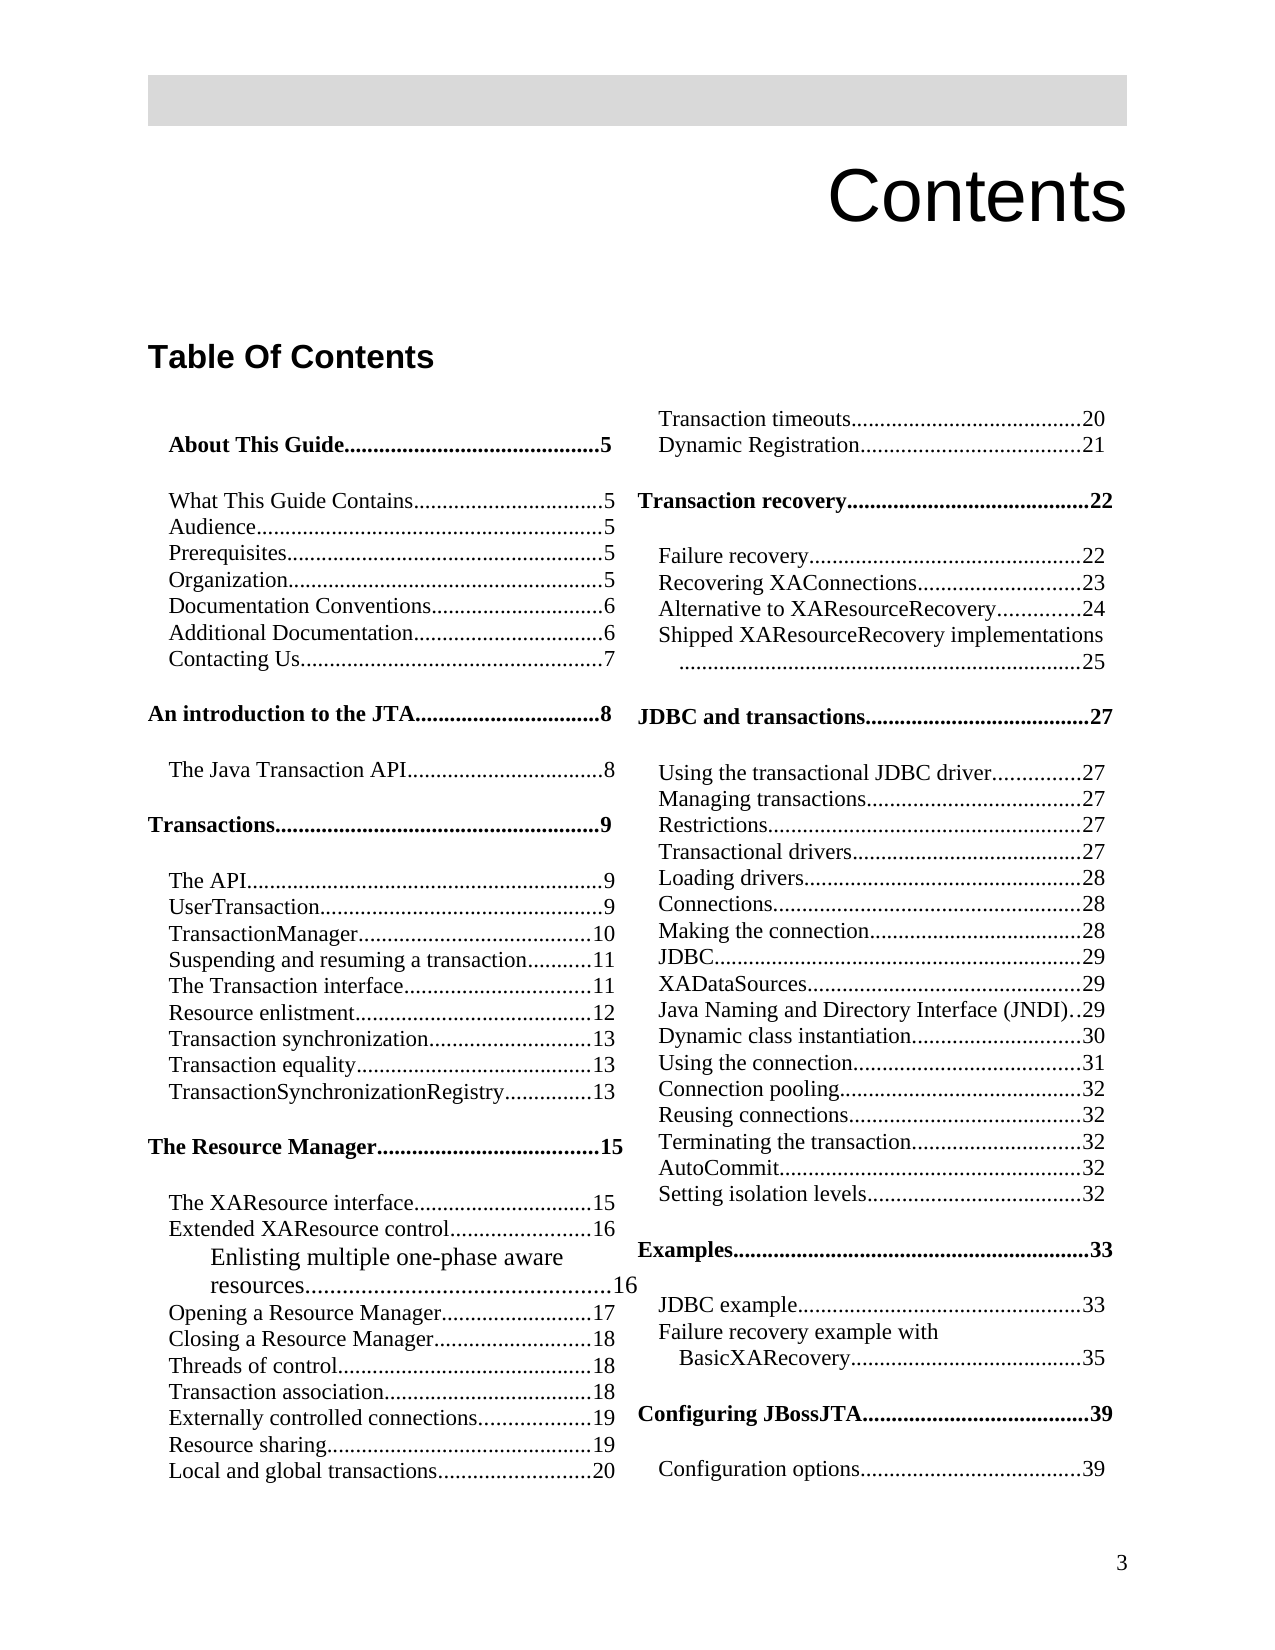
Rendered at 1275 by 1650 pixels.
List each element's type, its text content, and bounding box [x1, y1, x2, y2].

text XADataSources 29 [658, 969, 1105, 996]
text Dynamic Registration 21 [658, 431, 1105, 458]
text Restrictions 27 [658, 811, 1105, 838]
text The Transaction interface 11 [168, 972, 615, 999]
text Opening a Resource Manager 17 [168, 1299, 615, 1325]
text Using the transactional JDBC driver 27 [658, 759, 1105, 785]
text Reusing connections 32 [658, 1101, 1105, 1128]
text JDBC 29 [658, 943, 1105, 969]
text Dynamic class instantiation 30 [658, 1022, 1105, 1049]
text UserTransaction 9 [168, 893, 615, 920]
text Java Naming and Directory Interface (JNDI) 29 [658, 996, 1105, 1022]
text Shipped XAResourceRecovery implementations 25 [658, 621, 1105, 674]
text Transactions 9 [148, 811, 637, 838]
text Configuring JBossJTA 39 [637, 1400, 1127, 1426]
text Failure recovery 22 [658, 542, 1105, 569]
text Additional Documentation 6 [168, 618, 615, 645]
text Suspending and resuming a transaction 11 [168, 946, 615, 972]
text Configuration options 39 [658, 1455, 1105, 1482]
text Transaction recovery 22 [637, 487, 1127, 513]
text Transaction timeouts 20 [658, 405, 1105, 431]
text TransactionManager 10 [168, 920, 615, 946]
text Externally controlled connections 19 [168, 1404, 615, 1431]
text Setting isolation levels 32 [658, 1180, 1105, 1207]
text JDBC and transactions 27 [637, 703, 1127, 729]
text Connections 28 [658, 891, 1105, 917]
text The API 9 [168, 867, 615, 893]
text The XAResource interface 15 [168, 1189, 615, 1215]
text What This Guide Contains 5 [168, 487, 615, 513]
text Contacting Us 7 [168, 645, 615, 671]
text Resource sharing 19 [168, 1431, 615, 1457]
text Extended XAResource control 16 [168, 1215, 615, 1242]
text TransactionSynchronizationRegistry 13 [168, 1078, 615, 1104]
text Threads of control 18 [168, 1352, 615, 1378]
text Prerequisites 5 [168, 539, 615, 566]
text Local and global transactions 20 [168, 1457, 615, 1483]
text Transaction equality 13 [168, 1051, 615, 1078]
text Resource enlistment 12 [168, 999, 615, 1025]
text Using the connection 31 [658, 1049, 1105, 1075]
text Transactional drivers 27 [658, 838, 1105, 864]
title Contents [263, 151, 1127, 237]
text Enlisting multiple one-phase aware resources 16 [210, 1242, 637, 1299]
text Managing transactions 27 [658, 785, 1105, 811]
text Audience 5 [168, 513, 615, 539]
text Connection pooling 32 [658, 1075, 1105, 1101]
text JDBC example 33 [658, 1291, 1105, 1318]
text Examples 33 [637, 1236, 1127, 1262]
text Making the connection 28 [658, 917, 1105, 943]
text AutoCommit 32 [658, 1154, 1105, 1180]
text The Resource Manager 15 [148, 1133, 637, 1160]
text Recovering XAConnections 23 [658, 569, 1105, 595]
text Transaction synchronization 13 [168, 1025, 615, 1051]
text Closing a Resource Manager 18 [168, 1325, 615, 1352]
text Terminating the transaction 32 [658, 1128, 1105, 1154]
text Alternative to XAResourceRecovery 24 [658, 595, 1105, 621]
subtitle Table Of Contents [148, 337, 1127, 376]
text Loading drivers 28 [658, 864, 1105, 891]
text An introduction to the JTA 8 [148, 700, 637, 727]
text Transaction association 18 [168, 1378, 615, 1404]
text Failure recovery example with BasicXARecovery 35 [658, 1318, 1105, 1371]
text Organization 5 [168, 566, 615, 592]
text About This Guide 5 [148, 405, 637, 458]
text The Java Transaction API 8 [168, 756, 615, 782]
text Documentation Conventions 6 [168, 592, 615, 618]
